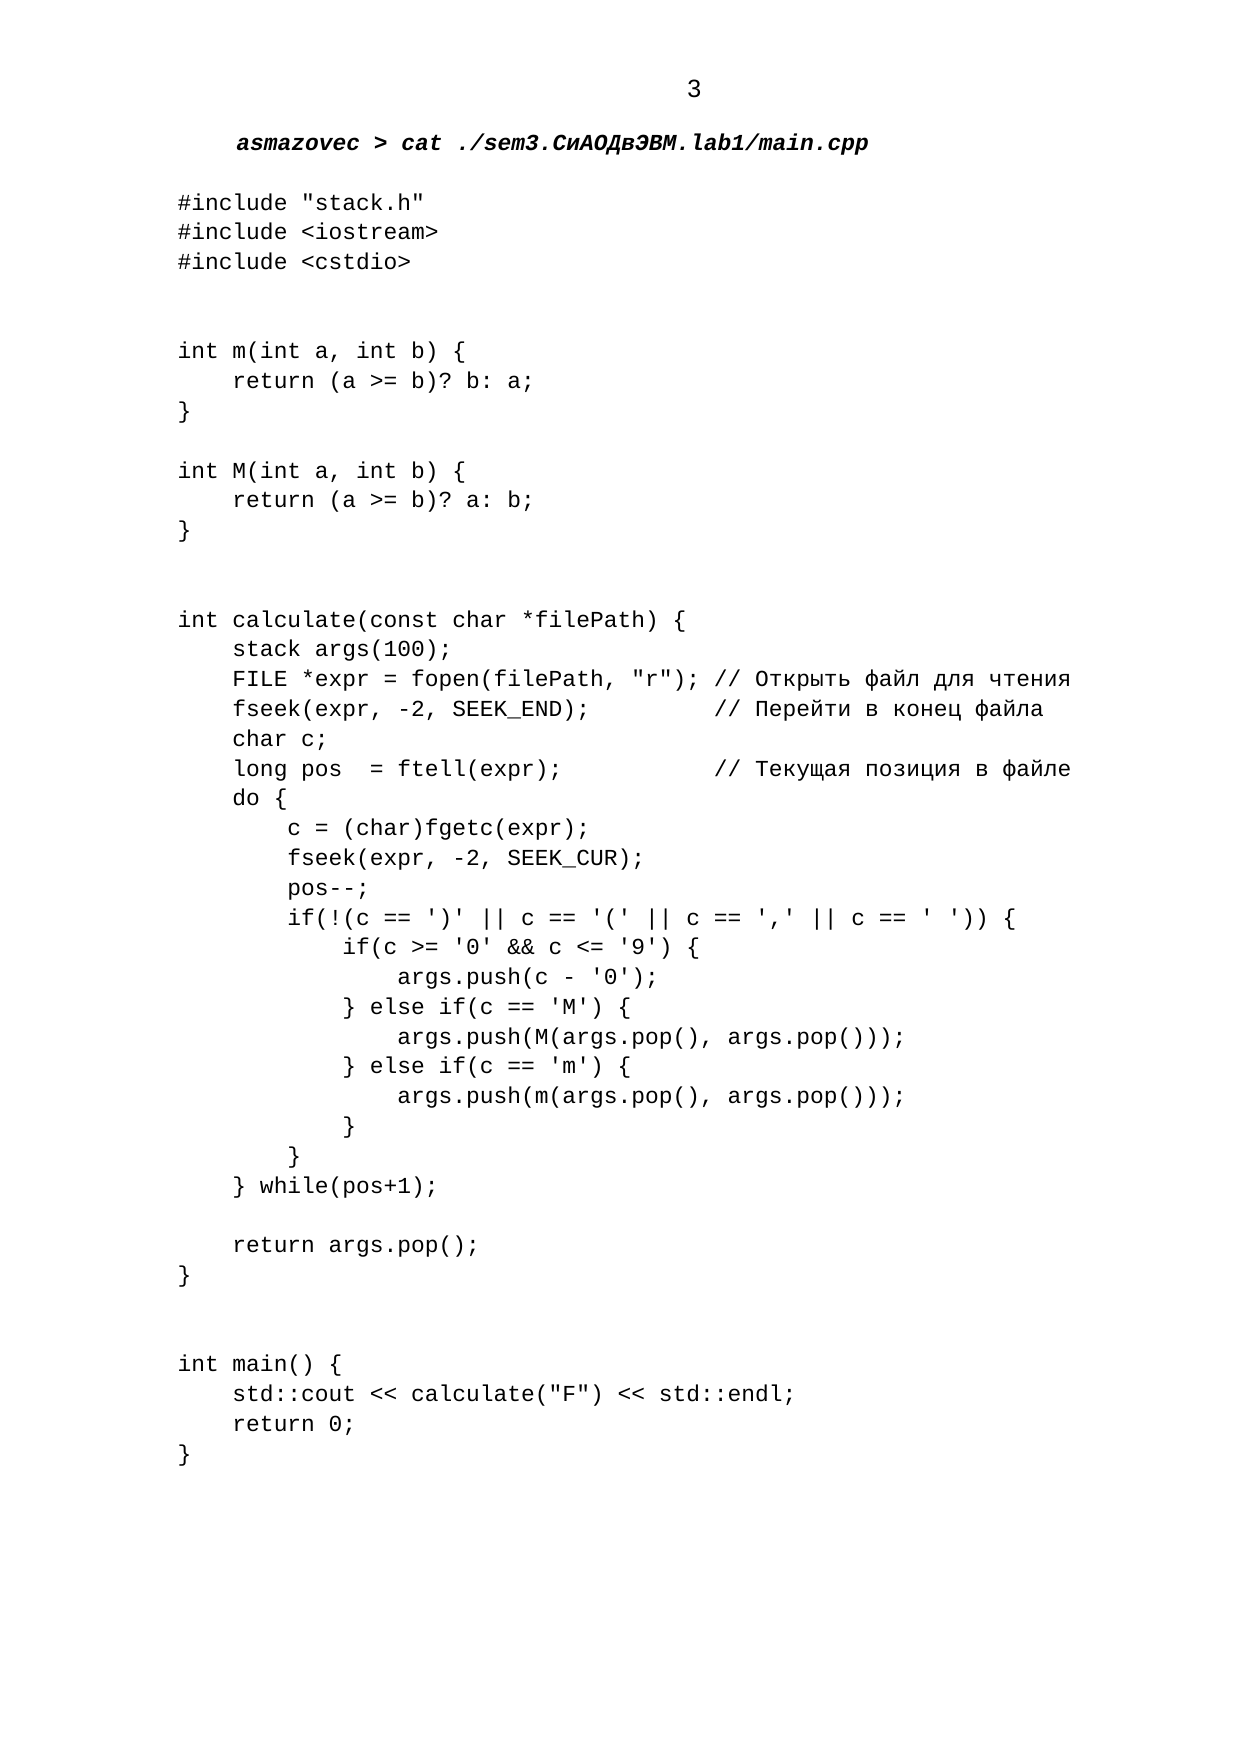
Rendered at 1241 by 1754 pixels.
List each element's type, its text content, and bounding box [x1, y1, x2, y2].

text std::cout << calculate("F") << std::endl; [177, 1382, 1152, 1408]
text } else if(c == 'M') { [177, 995, 1152, 1021]
text char c; [177, 727, 1152, 753]
text #include <iostream> [177, 221, 1152, 247]
text } [177, 1144, 1152, 1170]
text long pos = ftell(expr); // Текущая позиция в файле [177, 757, 1152, 783]
text int M(int a, int b) { [177, 459, 1152, 485]
text FILE *expr = fopen(filePath, "r"); // Открыть файл для чтения [177, 667, 1152, 693]
text c = (char)fgetc(expr); [177, 816, 1152, 842]
text #include "stack.h" [177, 191, 1152, 217]
text if(!(c == ')' || c == '(' || c == ',' || c == ' ')) { [177, 906, 1152, 932]
text fseek(expr, -2, SEEK_END); // Перейти в конец файла [177, 697, 1152, 723]
text return 0; [177, 1412, 1152, 1438]
text return args.pop(); [177, 1233, 1152, 1259]
text } while(pos+1); [177, 1174, 1152, 1200]
text int main() { [177, 1353, 1152, 1379]
text } [177, 1263, 1152, 1289]
text return (a >= b)? b: a; [177, 369, 1152, 396]
text } [177, 399, 1152, 425]
text int m(int a, int b) { [177, 340, 1152, 366]
text #include <cstdio> [177, 250, 1152, 276]
text pos--; [177, 876, 1152, 902]
text fseek(expr, -2, SEEK_CUR); [177, 846, 1152, 872]
text return (a >= b)? a: b; [177, 489, 1152, 515]
text asmazovec > cat ./sem3.СиАОДвЭВМ.lab1/main.cpp [177, 131, 1152, 157]
text do { [177, 787, 1152, 813]
text } else if(c == 'm') { [177, 1055, 1152, 1081]
text } [177, 1442, 1152, 1468]
text args.push(c - '0'); [177, 965, 1152, 991]
text args.push(m(args.pop(), args.pop())); [177, 1084, 1152, 1111]
text } [177, 518, 1152, 544]
text args.push(M(args.pop(), args.pop())); [177, 1025, 1152, 1051]
text } [177, 1114, 1152, 1140]
text if(c >= '0' && c <= '9') { [177, 936, 1152, 962]
text int calculate(const char *filePath) { [177, 608, 1152, 634]
text stack args(100); [177, 638, 1152, 664]
